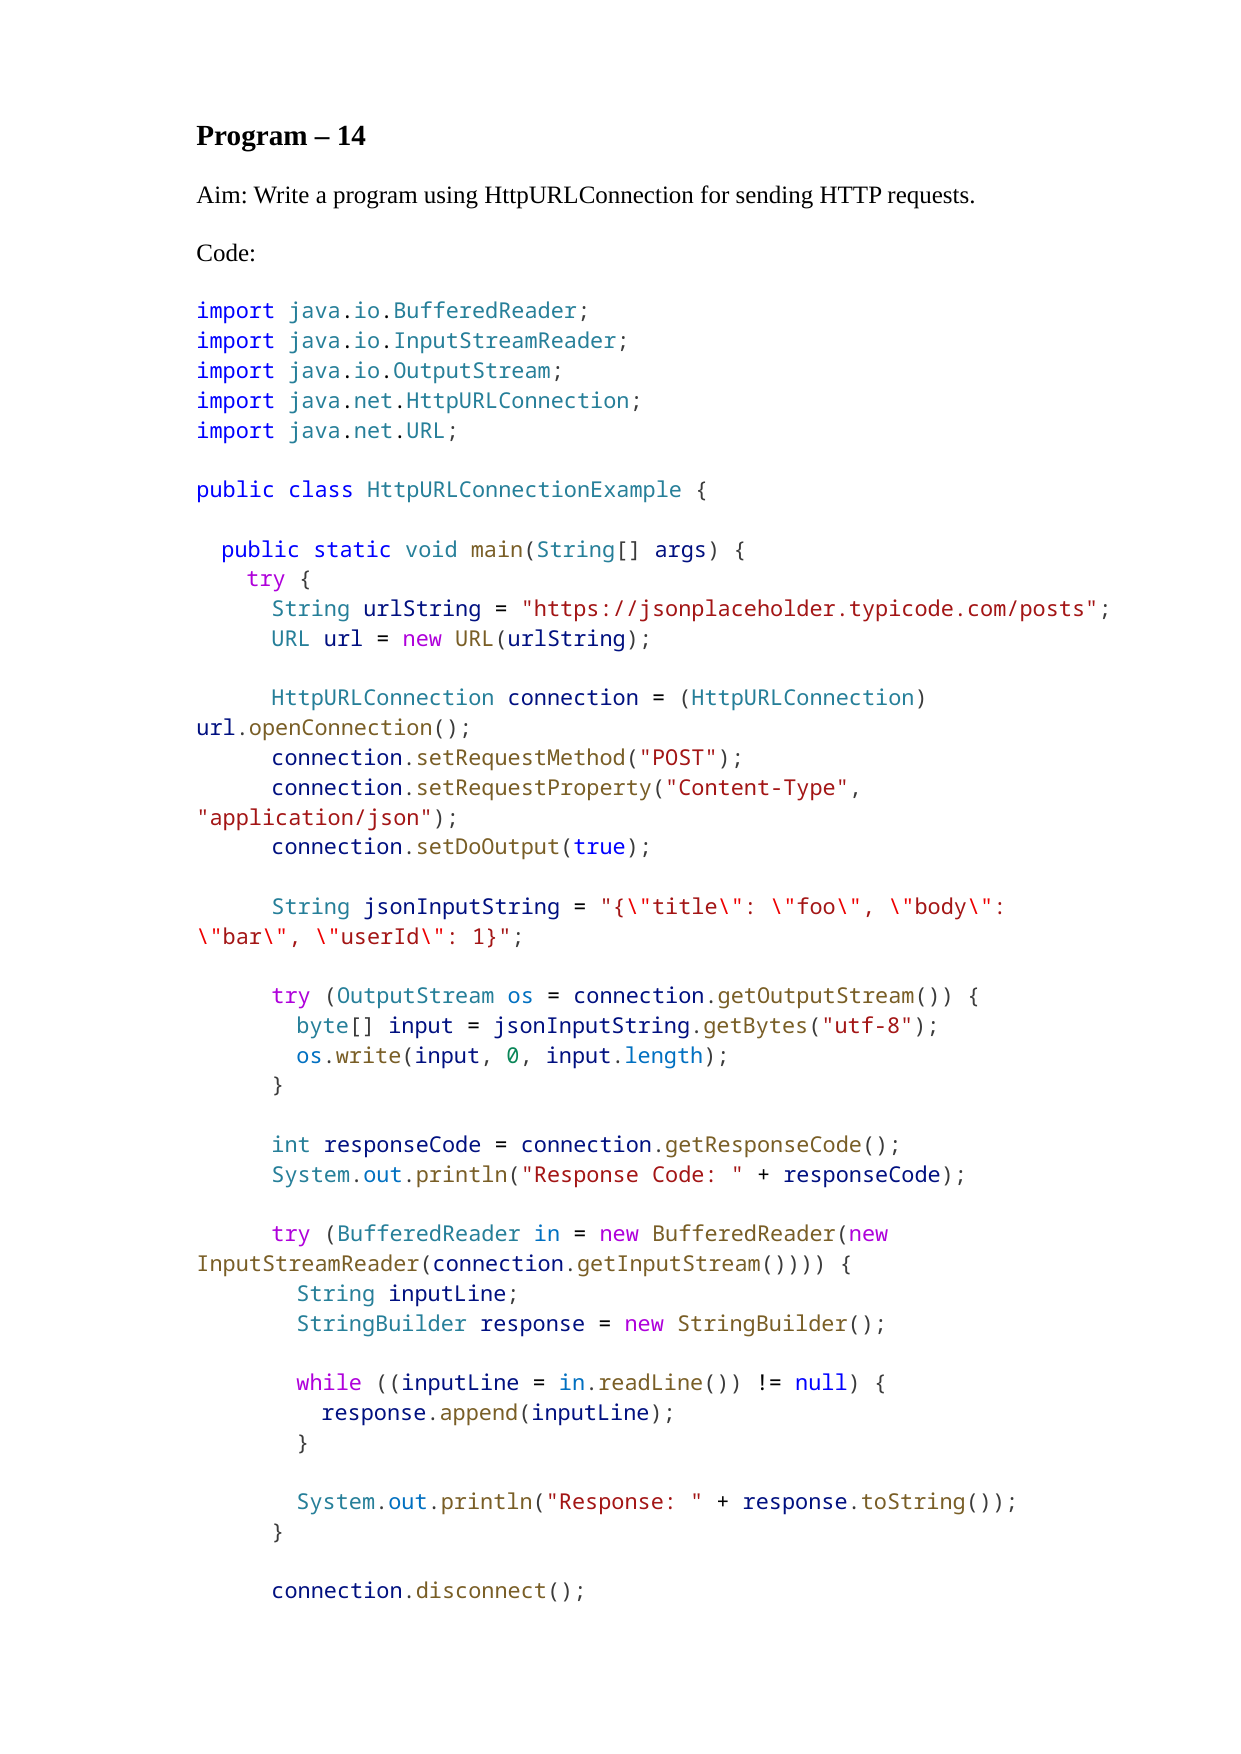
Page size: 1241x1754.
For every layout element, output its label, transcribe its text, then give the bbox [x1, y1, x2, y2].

text public static void main(String[] args) { [196, 533, 1122, 563]
text os.write(input, 0, input.length); [196, 1040, 1122, 1069]
text System.out.println("Response: " + response.toString()); [196, 1486, 1122, 1516]
text try (OutputStream os = connection.getOutputStream()) { [196, 980, 1122, 1010]
text import java.io.BufferedReader; [196, 295, 1122, 325]
text import java.net.HttpURLConnection; [196, 385, 1122, 414]
text String urlString = "https://jsonplaceholder.typicode.com/posts"; [196, 593, 1122, 623]
text System.out.println("Response Code: " + responseCode); [196, 1159, 1122, 1188]
text response.append(inputLine); [196, 1397, 1122, 1427]
text byte[] input = jsonInputString.getBytes("utf-8"); [196, 1010, 1122, 1040]
text URL url = new URL(urlString); [196, 623, 1122, 653]
text connection.setRequestMethod("POST"); [196, 742, 1122, 772]
text StringBuilder response = new StringBuilder(); [196, 1308, 1122, 1337]
text import java.net.URL; [196, 414, 1122, 444]
text Code: [196, 238, 1122, 267]
text } [196, 1069, 1122, 1099]
text Aim: Write a program using HttpURLConnection for sending HTTP requests. [196, 180, 1122, 209]
text import java.io.InputStreamReader; [196, 325, 1122, 355]
text String inputLine; [196, 1278, 1122, 1308]
text int responseCode = connection.getResponseCode(); [196, 1129, 1122, 1159]
text connection.setDoOutput(true); [196, 831, 1122, 861]
text String jsonInputString = "{\"title\": \"foo\", \"body\": \"bar\", \"userId\": 1}"; [196, 891, 1122, 950]
text } [196, 1516, 1122, 1546]
text } [196, 1427, 1122, 1456]
text import java.io.OutputStream; [196, 355, 1122, 385]
text connection.setRequestProperty("Content-Type", "application/json"); [196, 772, 1122, 831]
text Program – 14 [196, 118, 1122, 152]
text try { [196, 563, 1122, 593]
text try (BufferedReader in = new BufferedReader(new InputStreamReader(connection.getInputStream()))) { [196, 1218, 1122, 1278]
text HttpURLConnection connection = (HttpURLConnection) url.openConnection(); [196, 682, 1122, 742]
text connection.disconnect(); [196, 1575, 1122, 1605]
text public class HttpURLConnectionExample { [196, 474, 1122, 504]
text while ((inputLine = in.readLine()) != null) { [196, 1367, 1122, 1397]
